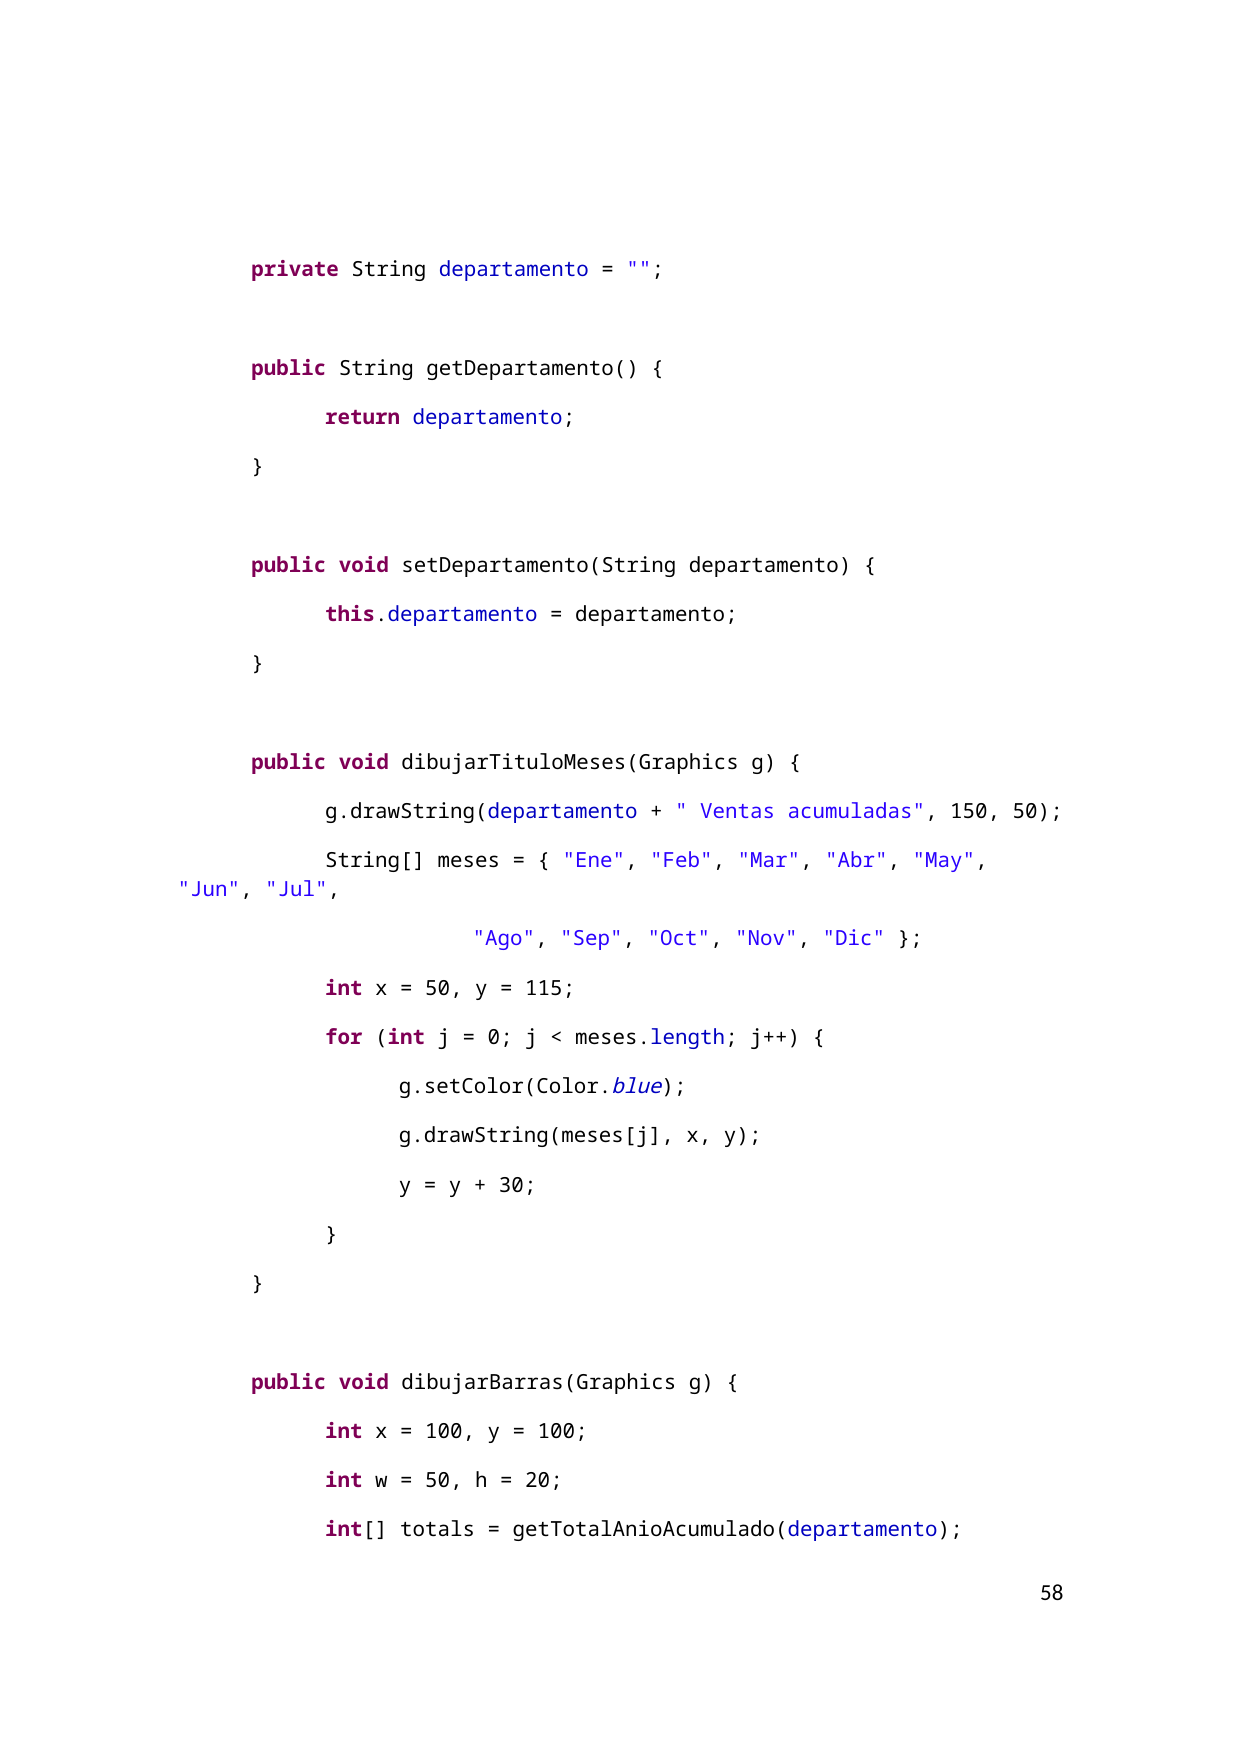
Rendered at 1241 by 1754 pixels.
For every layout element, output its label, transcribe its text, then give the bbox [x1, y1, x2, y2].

text public void dibujarTituloMeses(Graphics g) { [177, 747, 1063, 776]
text g.setColor(Color.blue); [177, 1071, 1063, 1099]
text String[] meses = { "Ene", "Feb", "Mar", "Abr", "May", "Jun", "Jul", [177, 846, 1063, 902]
text for (int j = 0; j < meses.length; j++) { [177, 1022, 1063, 1050]
text } [177, 1219, 1063, 1247]
text g.drawString(departamento + " Ventas acumuladas", 150, 50); [177, 796, 1063, 825]
text } [177, 648, 1063, 677]
text this.departamento = departamento; [177, 599, 1063, 628]
text public String getDepartamento() { [177, 353, 1063, 381]
text y = y + 30; [177, 1170, 1063, 1198]
text int[] totals = getTotalAnioAcumulado(departamento); [177, 1514, 1063, 1543]
text } [177, 451, 1063, 480]
text g.drawString(meses[j], x, y); [177, 1120, 1063, 1149]
text return departamento; [177, 402, 1063, 431]
text private String departamento = ""; [177, 254, 1063, 283]
text int x = 50, y = 115; [177, 973, 1063, 1001]
text int x = 100, y = 100; [177, 1416, 1063, 1444]
text "Ago", "Sep", "Oct", "Nov", "Dic" }; [177, 923, 1063, 952]
text int w = 50, h = 20; [177, 1465, 1063, 1494]
text public void dibujarBarras(Graphics g) { [177, 1367, 1063, 1395]
text public void setDepartamento(String departamento) { [177, 550, 1063, 578]
text } [177, 1268, 1063, 1297]
